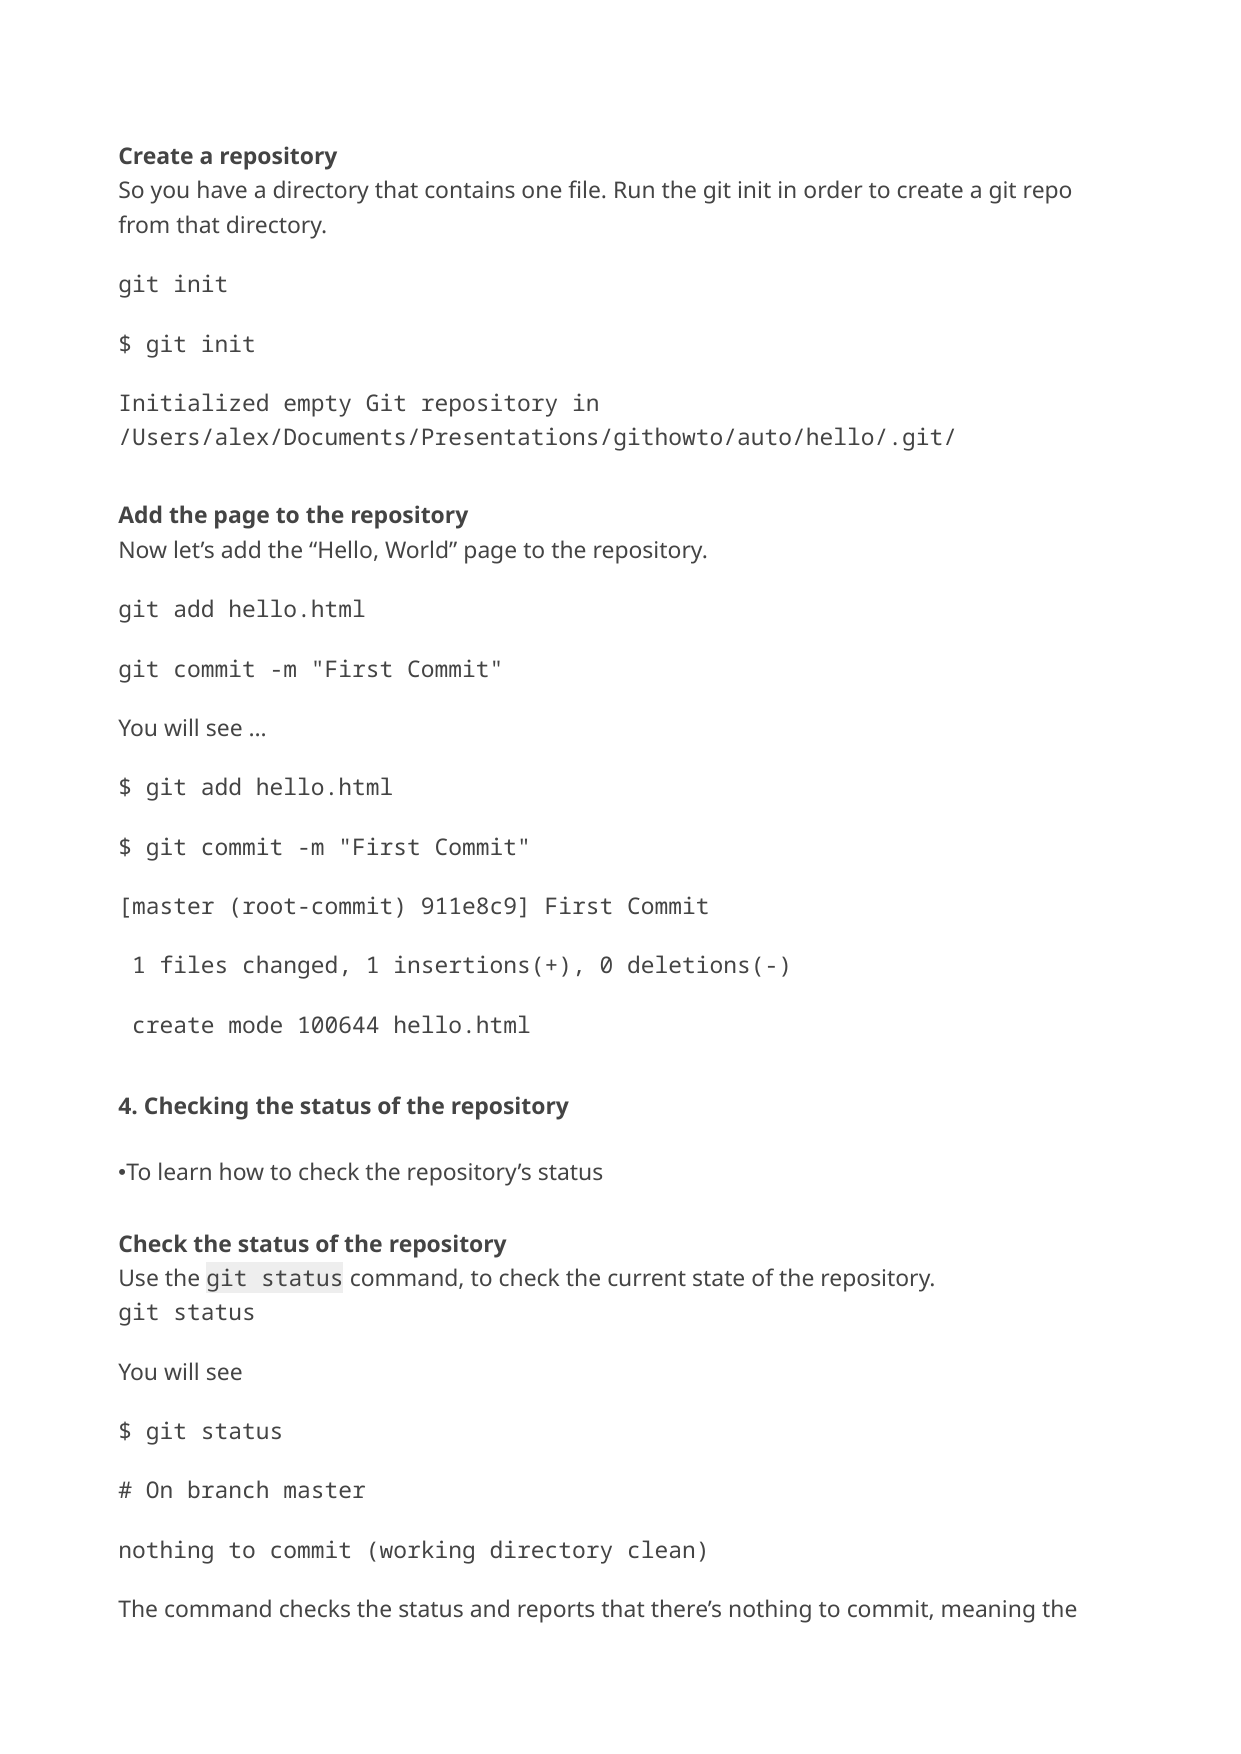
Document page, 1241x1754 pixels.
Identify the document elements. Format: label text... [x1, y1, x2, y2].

text $ git add hello.html [118, 768, 1122, 802]
text The command checks the status and reports that there’s nothing to commit, meaning the [118, 1590, 1122, 1624]
text $ git status [118, 1412, 1122, 1446]
text git status [118, 1293, 1122, 1327]
subtitle Create a repository [118, 118, 1122, 171]
text Use the git status command, to check the current state of the repository.RUN: [118, 1259, 1122, 1293]
subtitle Check the status of the repository [118, 1206, 1122, 1259]
text $ git init [118, 324, 1122, 359]
text Now let’s add the “Hello, World” page to the repository.RUN: [118, 531, 1122, 565]
subtitle 4. Checking the status of the repository [118, 1090, 1122, 1121]
text git initRESULT: [118, 265, 1122, 299]
text nothing to commit (working directory clean) [118, 1531, 1122, 1565]
text $ git commit -m "First Commit" [118, 827, 1122, 862]
text git add hello.html [118, 590, 1122, 624]
text [master (root-commit) 911e8c9] First Commit [118, 887, 1122, 921]
text create mode 100644 hello.html [118, 1006, 1122, 1040]
text Initialized empty Git repository in /Users/alex/Documents/Presentations/githowto/auto/hello/.git/ [118, 384, 1122, 452]
text # On branch master [118, 1471, 1122, 1506]
text So you have a directory that contains one file. Run the git init in order to create a git repo from that directory.RUN: [118, 171, 1122, 240]
list To learn how to check the repository’s status [118, 1152, 1122, 1187]
text You will seeRESULT: [118, 1352, 1122, 1387]
text You will see …RESULT: [118, 709, 1122, 743]
text git commit -m "First Commit" [118, 649, 1122, 684]
text 1 files changed, 1 insertions(+), 0 deletions(-) [118, 946, 1122, 981]
subtitle Add the page to the repository [118, 477, 1122, 531]
